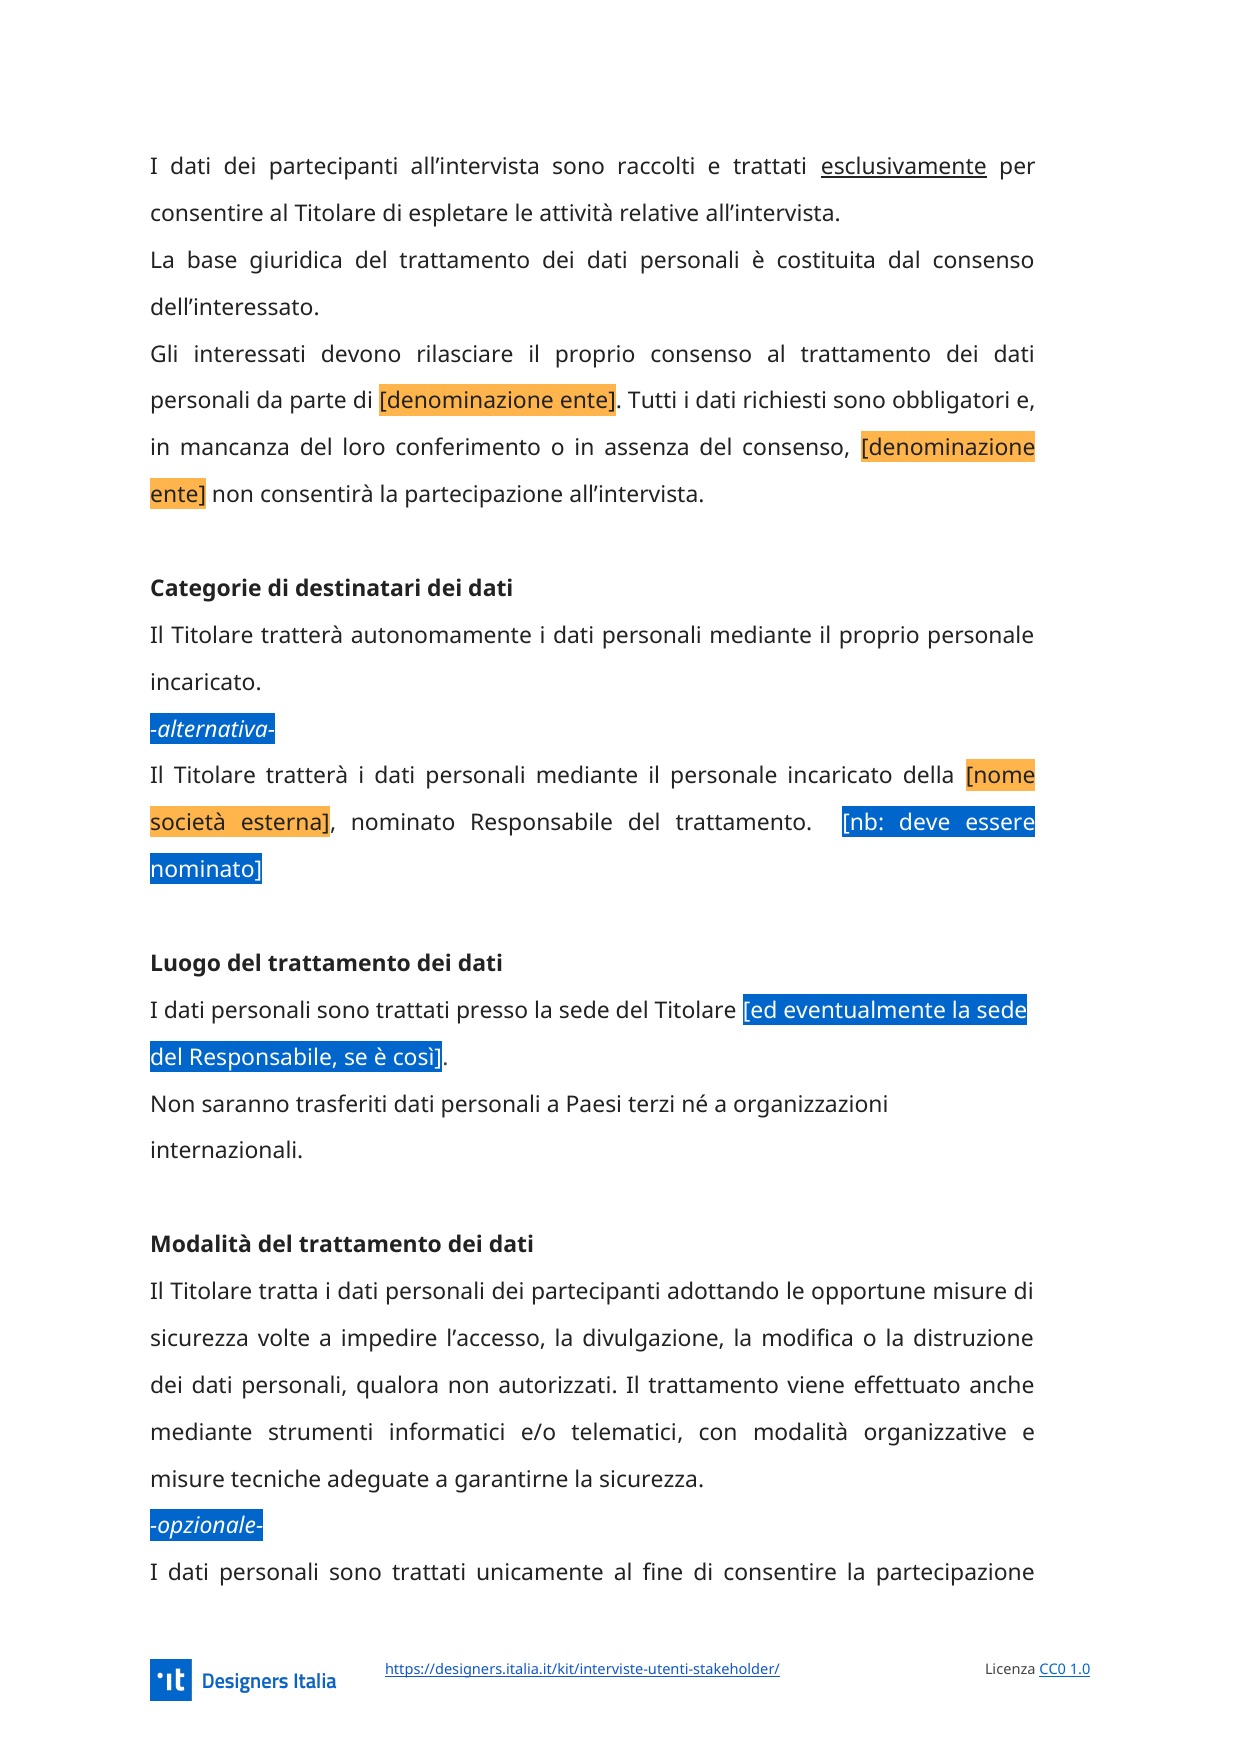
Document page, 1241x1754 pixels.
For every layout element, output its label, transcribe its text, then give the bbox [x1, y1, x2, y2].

text Non saranno trasferiti dati personali a Paesi terzi né a organizzazioni internazionali. [150, 1087, 1035, 1166]
picture [150, 1659, 347, 1701]
text -alternativa- [150, 712, 1035, 744]
text I dati personali sono trattati unicamente al fine di consentire la partecipazione [150, 1556, 1035, 1587]
text -opzionale- [150, 1509, 1035, 1541]
text Luogo del trattamento dei dati [150, 947, 1035, 978]
text Il Titolare tratterà autonomamente i dati personali mediante il proprio personale incaricato. [150, 619, 1035, 697]
text Il Titolare tratterà i dati personali mediante il personale incaricato della [nome società esterna], nominato Responsabile del trattamento. [nb: deve essere nominato] [150, 759, 1035, 884]
text La base giuridica del trattamento dei dati personali è costituita dal consenso dell’interessato. [150, 244, 1035, 322]
text Categorie di destinatari dei dati [150, 572, 1035, 603]
text Il Titolare tratta i dati personali dei partecipanti adottando le opportune misure di sicurezza volte a impedire l’accesso, la divulgazione, la modifica o la distruzione dei dati personali, qualora non autorizzati. Il trattamento viene effettuato anche mediante strumenti informatici e/o telematici, con modalità organizzative e misure tecniche adeguate a garantirne la sicurezza. [150, 1275, 1035, 1494]
text I dati dei partecipanti all’intervista sono raccolti e trattati esclusivamente per consentire al Titolare di espletare le attività relative all’intervista. [150, 150, 1035, 228]
text I dati personali sono trattati presso la sede del Titolare [ed eventualmente la sede del Responsabile, se è così]. [150, 994, 1035, 1072]
text Gli interessati devono rilasciare il proprio consenso al trattamento dei dati personali da parte di [denominazione ente]. Tutti i dati richiesti sono obbligatori e, in mancanza del loro conferimento o in assenza del consenso, [denominazione ente] non consentirà la partecipazione all’intervista. [150, 337, 1035, 509]
text Modalità del trattamento dei dati [150, 1228, 1035, 1259]
